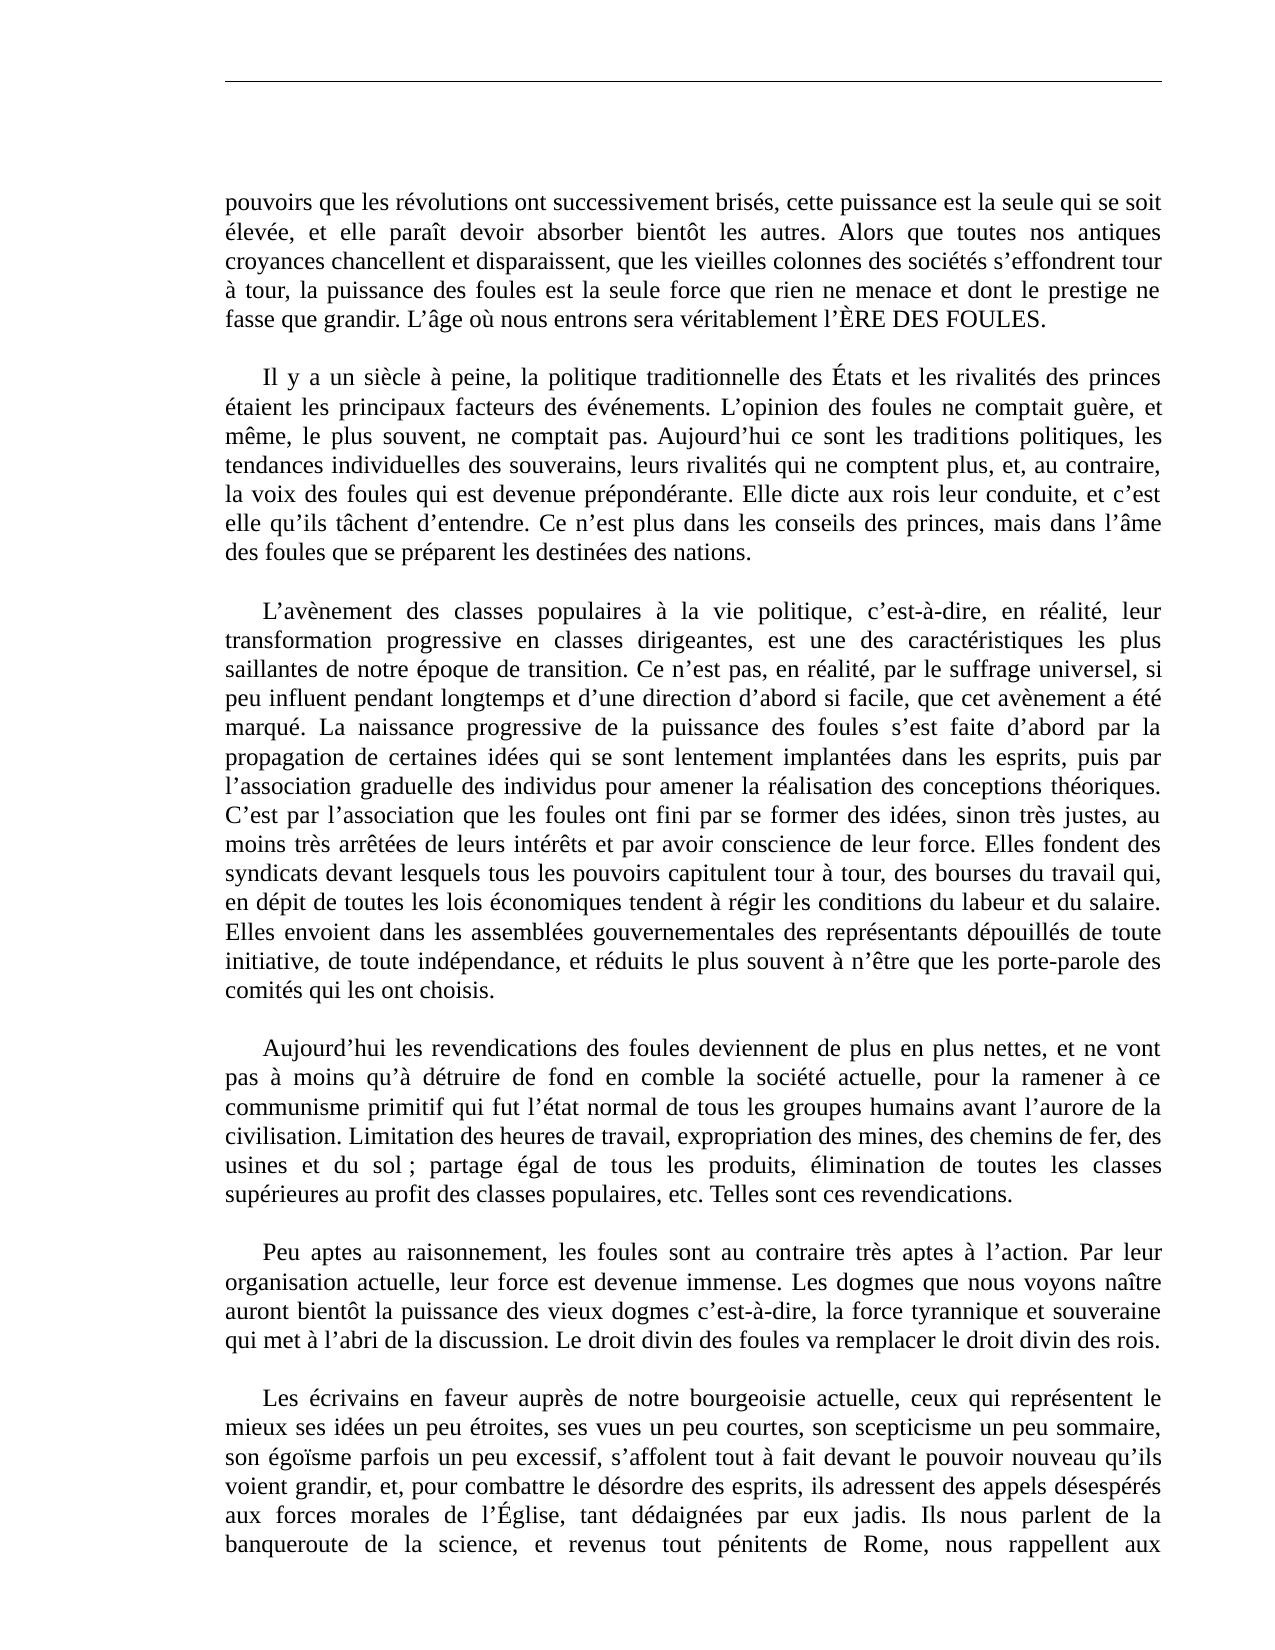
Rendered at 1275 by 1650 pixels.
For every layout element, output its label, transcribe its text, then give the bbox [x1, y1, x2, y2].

text Peu aptes au raisonnement, les foules sont au con­traire très aptes à l’action. Par leur organisation actuelle, leur force est devenue immense. Les dogmes que nous voyons naître auront bientôt la puissance des vieux dogmes c’est-à-dire, la force tyrannique et souveraine qui met à l’abri de la discussion. Le droit divin des foules va remplacer le droit divin des rois. [225, 1237, 1162, 1354]
text Les écrivains en faveur auprès de notre bourgeoisie actuelle, ceux qui représentent le mieux ses idées un peu étroites, ses vues un peu courtes, son scepticisme un peu sommaire, son égoïsme parfois un peu excessif, s’affolent tout à fait devant le pouvoir nouveau qu’ils voient grandir, et, pour combattre le désordre des esprits, ils adressent des appels désespérés aux forces morales de l’Église, tant dédaignées par eux jadis. Ils nous parlent de la banqueroute de la science, et revenus tout pénitents de Rome, nous rappellent aux [225, 1383, 1162, 1558]
text Aujourd’hui les revendications des foules deviennent de plus en plus nettes, et ne vont pas à moins qu’à détruire de fond en comble la société actuelle, pour la ramener à ce communisme primitif qui fut l’état normal de tous les groupes humains avant l’aurore de la civilisation. Limitation des heures de travail, expropriation des mines, des chemins de fer, des usines et du sol ; partage égal de tous les produits, élimina­tion de toutes les classes supérieures au profit des classes populaires, etc. Telles sont ces revendications. [225, 1033, 1162, 1208]
text pouvoirs que les révolutions ont successive­ment brisés, cette puissance est la seule qui se soit élevée, et elle paraît devoir absorber bientôt les autres. Alors que toutes nos antiques croyances chancellent et disparaissent, que les vieilles colonnes des sociétés s’effondrent tour à tour, la puissance des foules est la seule force que rien ne menace et dont le prestige ne fasse que grandir. L’âge où nous entrons sera véritablement l’ÈRE DES FOULES. [225, 187, 1162, 333]
text L’avènement des classes populaires à la vie politique, c’est-à-dire, en réalité, leur transformation progressive en classes dirigeantes, est une des caractéristiques les plus saillantes de notre époque de transition. Ce n’est pas, en réalité, par le suffrage univer­sel, si peu influent pendant longtemps et d’une direction d’abord si facile, que cet avènement a été marqué. La naissance progressive de la puissance des foules s’est faite d’abord par la propagation de certaines idées qui se sont lentement implantées dans les esprits, puis par l’association graduelle des individus pour amener la réalisation des conceptions théoriques. C’est par l’association que les foules ont fini par se former des idées, sinon très justes, au moins très arrêtées de leurs intérêts et par avoir conscience de leur force. Elles fondent des syndicats devant lesquels tous les pouvoirs capitulent tour à tour, des bourses du travail qui, en dépit de toutes les lois économiques tendent à régir les conditions du labeur et du salaire. Elles envoient dans les assemblées gouvernementales des représentants dépouillés de toute initiative, de toute indépendance, et réduits le plus souvent à n’être que les porte-parole des comités qui les ont choisis. [225, 596, 1162, 1004]
text Il y a un siècle à peine, la politique traditionnelle des États et les rivalités des princes étaient les principaux facteurs des événements. L’opinion des foules ne comp­tait guère, et même, le plus souvent, ne comptait pas. Aujourd’hui ce sont les tradi­tions politiques, les tendances individuelles des souverains, leurs rivalités qui ne comptent plus, et, au contraire, la voix des foules qui est devenue prépondérante. Elle dicte aux rois leur conduite, et c’est elle qu’ils tâchent d’entendre. Ce n’est plus dans les conseils des princes, mais dans l’âme des foules que se préparent les destinées des nations. [225, 362, 1162, 567]
